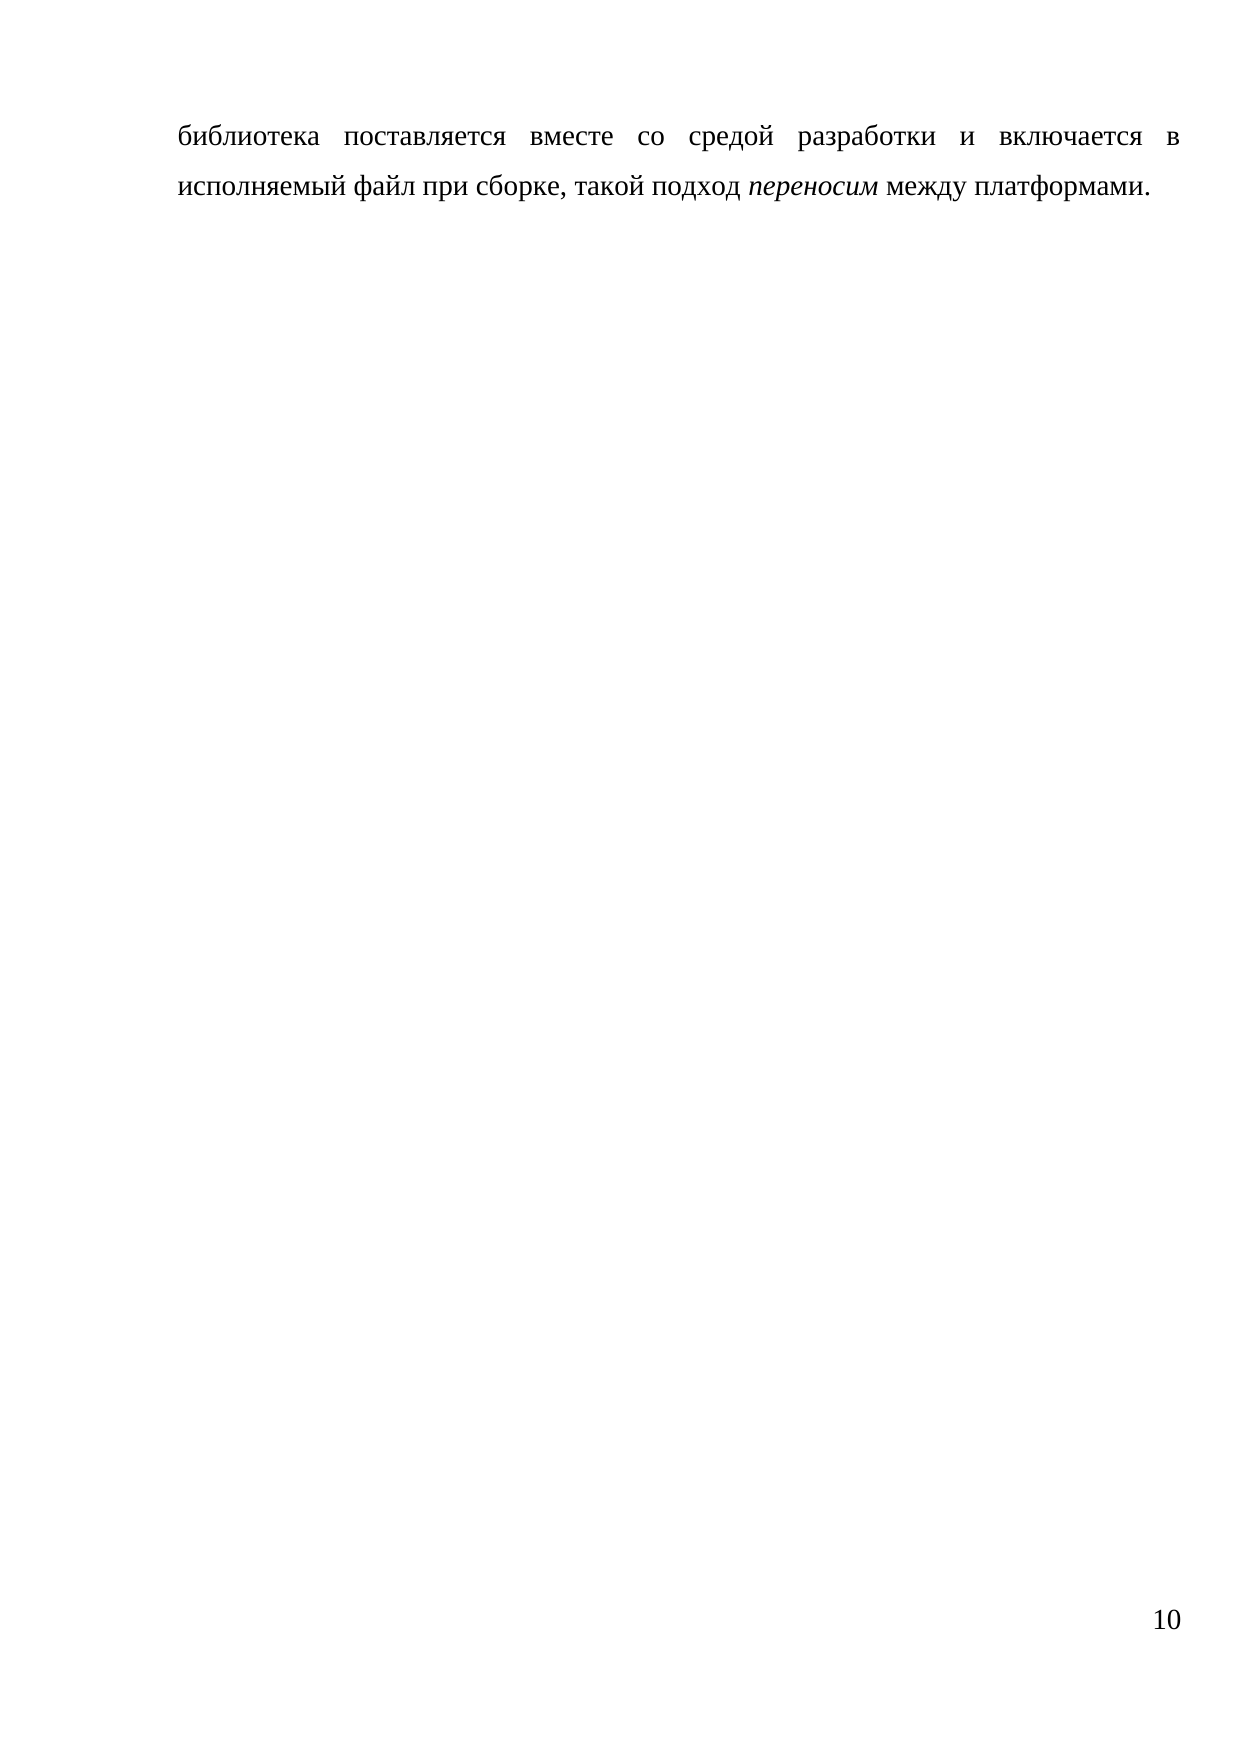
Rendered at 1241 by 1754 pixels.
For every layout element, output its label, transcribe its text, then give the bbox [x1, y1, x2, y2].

text библиотека поставляется вместе со средой разработки и включается в исполняемый файл при сборке, такой подход переносим между платформами. [177, 118, 1181, 202]
